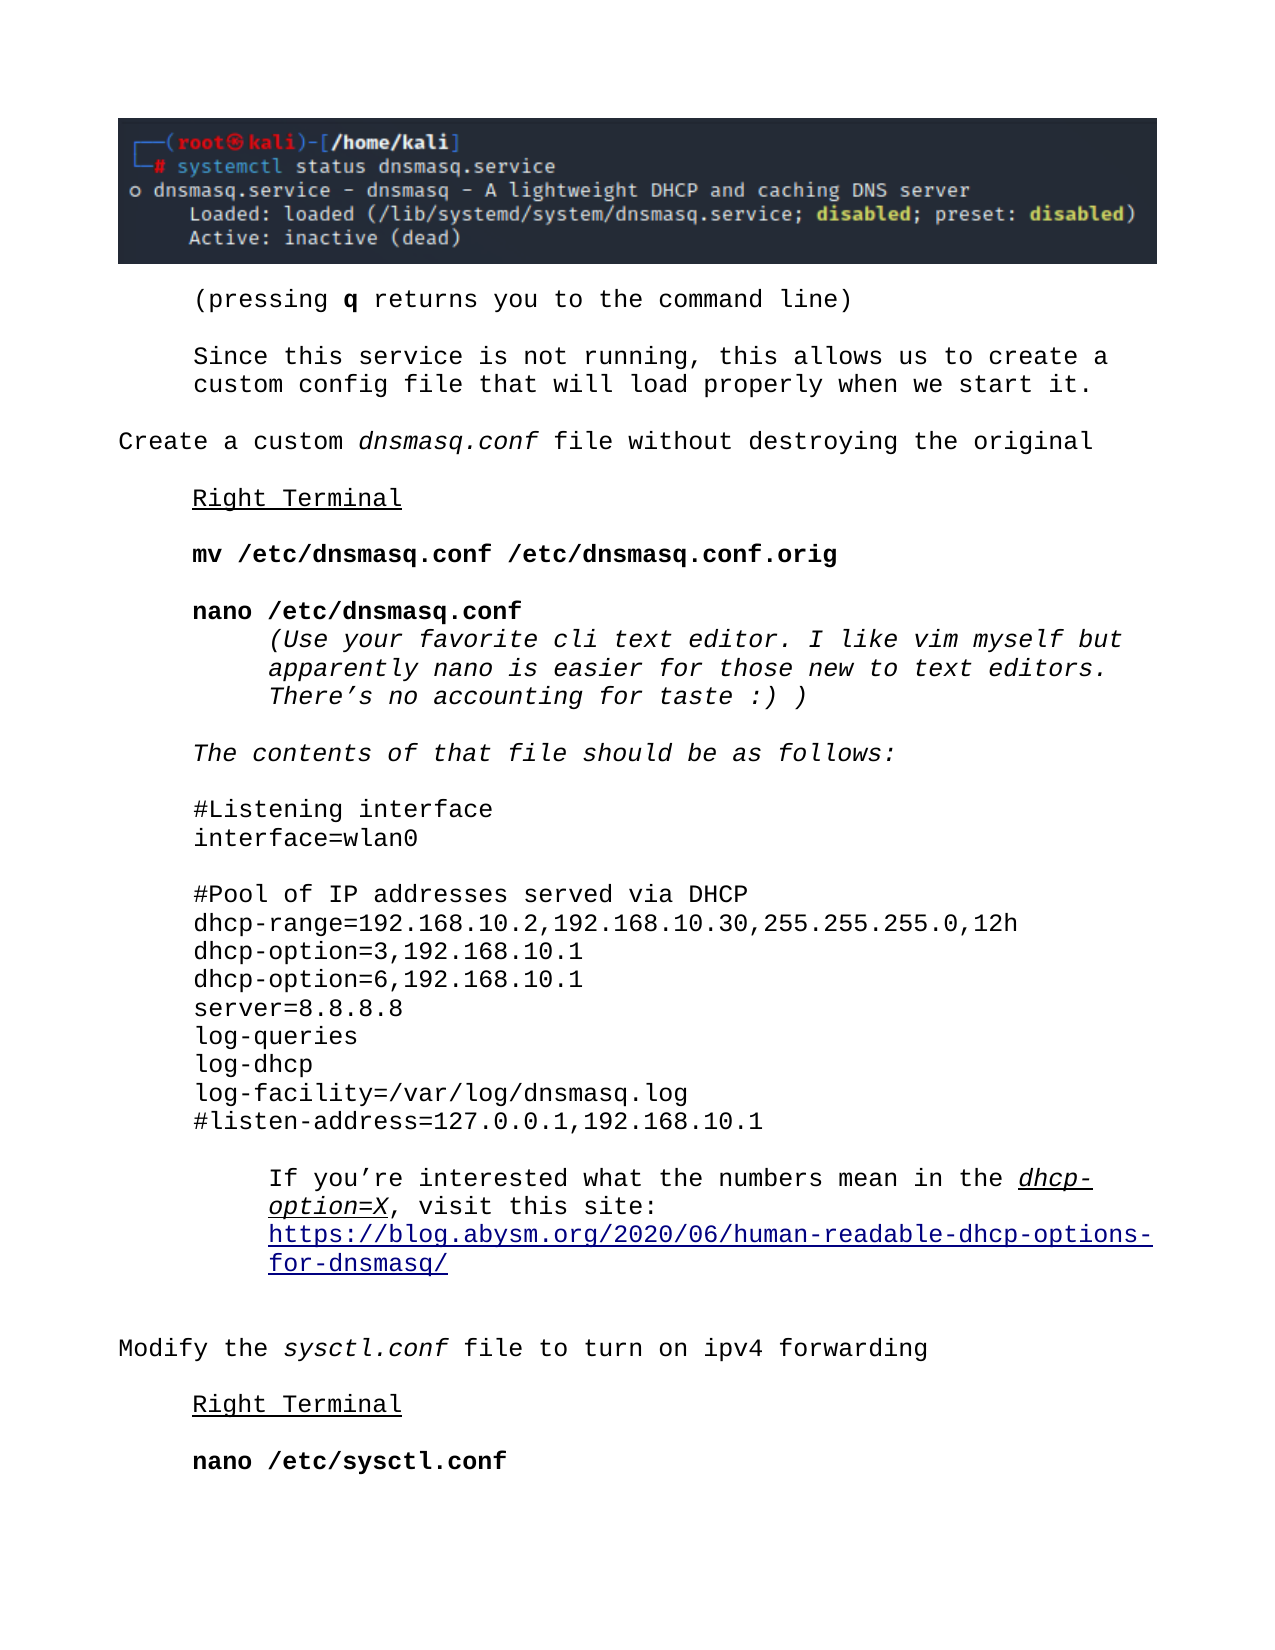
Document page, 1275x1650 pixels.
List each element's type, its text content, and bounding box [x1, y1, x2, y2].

text dhcp-option=3,192.168.10.1 [193, 938, 1157, 967]
text If you’re interested what the numbers mean in the dhcp-option=X, visit this site: [268, 1165, 1157, 1222]
picture [118, 118, 1157, 264]
text log-queries [193, 1023, 1157, 1052]
text (Use your favorite cli text editor. I like vim myself but apparently nano is easier for those new to text editors. There’s no accounting for taste :) ) [268, 627, 1157, 712]
text https://blog.abysm.org/2020/06/human-readable-dhcp-options-for-dnsmasq/ [268, 1222, 1157, 1278]
text nano /etc/dnsmasq.conf [118, 598, 1157, 627]
text dhcp-option=6,192.168.10.1 [193, 967, 1157, 995]
text nano /etc/sysctl.conf [118, 1448, 1157, 1477]
text Create a custom dnsmasq.conf file without destroying the original [118, 428, 1157, 457]
text #Pool of IP addresses served via DHCP [193, 882, 1157, 910]
text The contents of that file should be as follows: [118, 740, 1157, 768]
text log-dhcp [193, 1052, 1157, 1080]
text dhcp-range=192.168.10.2,192.168.10.30,255.255.255.0,12h [193, 910, 1157, 938]
text mv /etc/dnsmasq.conf /etc/dnsmasq.conf.orig [118, 542, 1157, 570]
text Modify the sysctl.conf file to turn on ipv4 forwarding [118, 1335, 1157, 1363]
text (pressing q returns you to the command line) [193, 287, 1157, 315]
text #listen-address=127.0.0.1,192.168.10.1 [193, 1108, 1157, 1137]
text #Listening interface [193, 797, 1157, 825]
text Right Terminal [118, 1392, 1157, 1420]
text server=8.8.8.8 [193, 995, 1157, 1023]
text interface=wlan0 [193, 825, 1157, 853]
text Since this service is not running, this allows us to create a custom config file that will load properly when we start it. [193, 343, 1157, 400]
text log-facility=/var/log/dnsmasq.log [193, 1080, 1157, 1108]
text Right Terminal [118, 485, 1157, 513]
